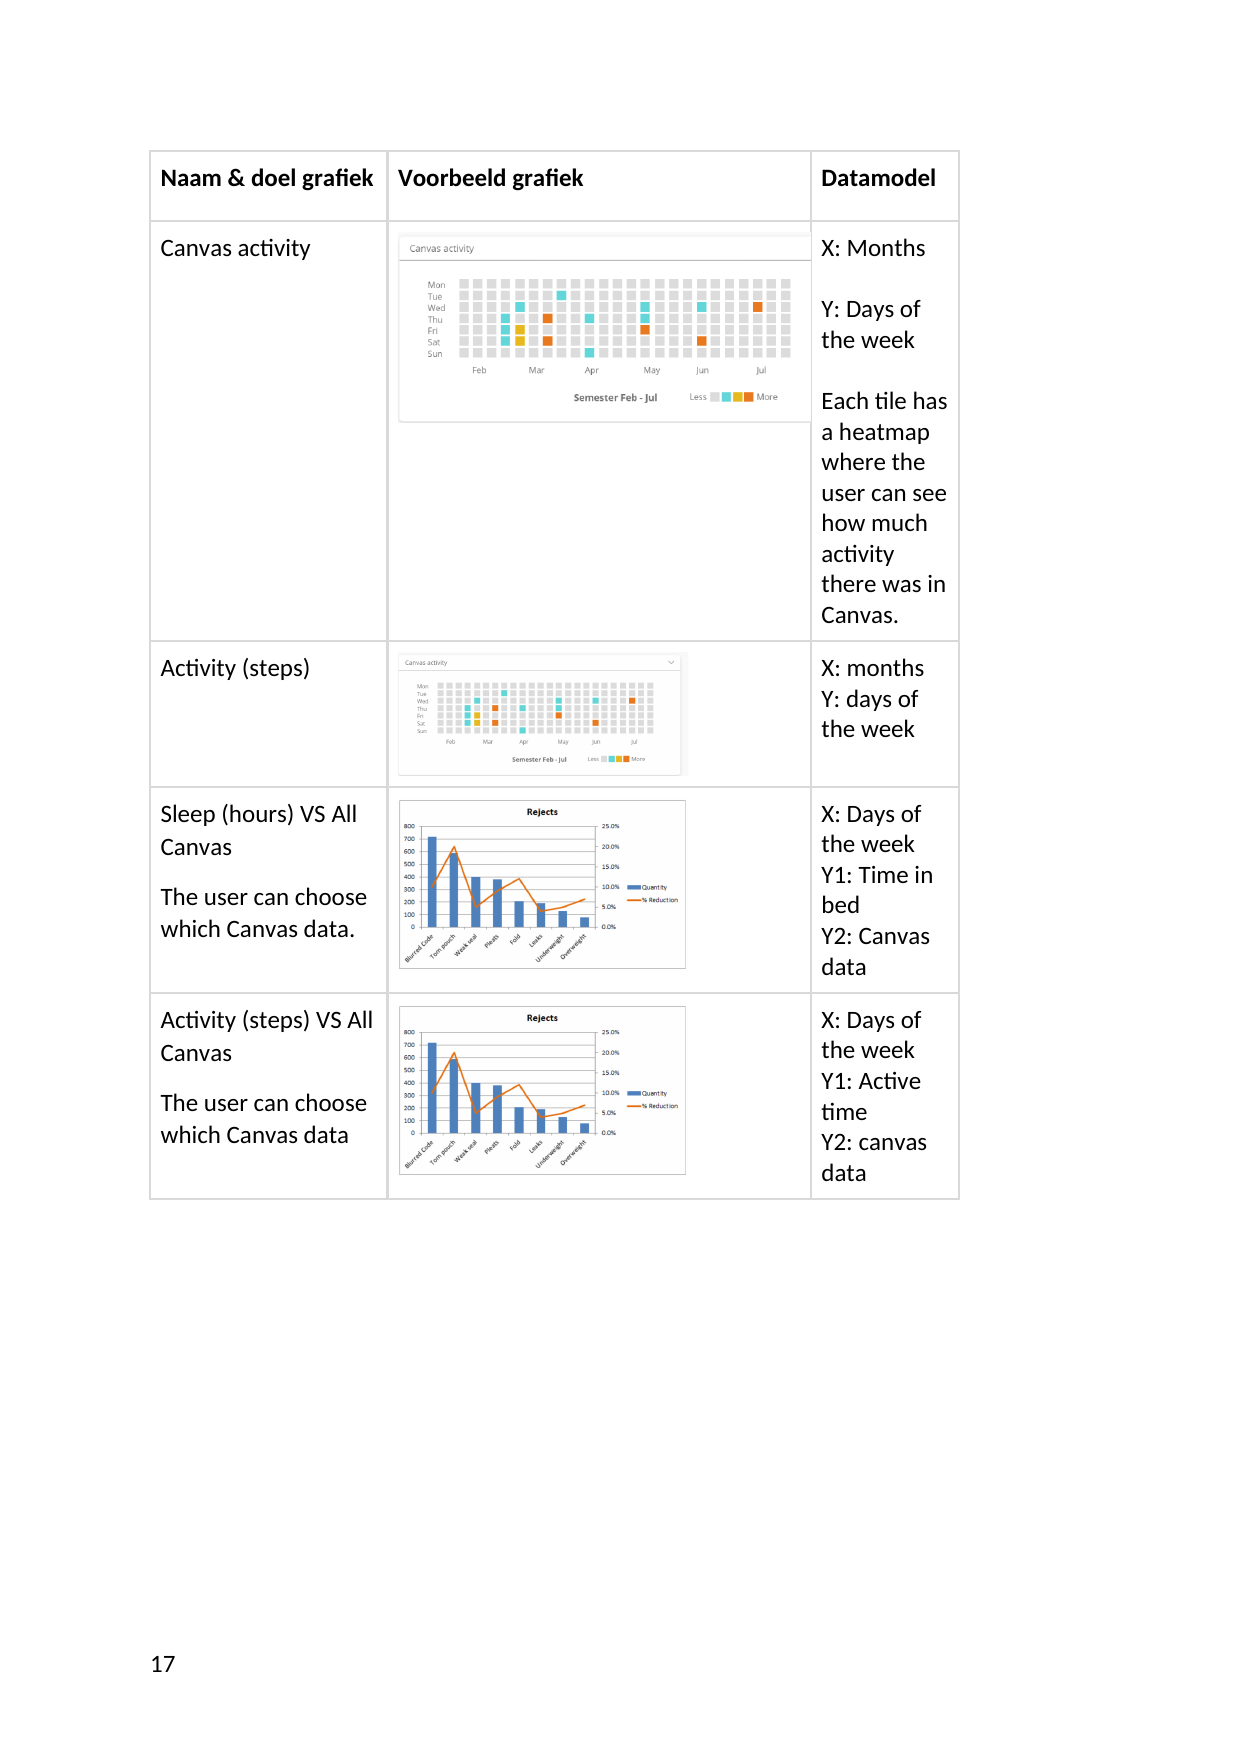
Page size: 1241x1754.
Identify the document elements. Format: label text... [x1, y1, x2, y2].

table_cell Canvas activity [151, 222, 386, 640]
picture [397, 1004, 689, 1177]
table_cell Activity (steps) [151, 642, 386, 786]
table_header Naam & doel grafiek [151, 152, 386, 220]
table_cell [389, 642, 810, 786]
table_cell X: Days of the week Y1: Active time Y2: canvas data [812, 994, 958, 1198]
table_cell [389, 994, 810, 1198]
table_header Voorbeeld grafiek [389, 152, 810, 220]
table_cell [389, 222, 810, 640]
table_cell Activity (steps) VS All Canvas The user can choose which Canvas data [151, 994, 386, 1198]
table_cell X: months Y: days of the week [812, 642, 958, 786]
table_header Datamodel [812, 152, 958, 220]
picture [397, 652, 689, 776]
table_cell X: Days of the week Y1: Time in bed Y2: Canvas data [812, 788, 958, 992]
table_cell [389, 788, 810, 992]
picture [397, 232, 811, 423]
table_cell Sleep (hours) VS All Canvas The user can choose which Canvas data. [151, 788, 386, 992]
table_cell X: Months Y: Days of the week Each tile has a heatmap where the user can see how much activity there was in Canvas. [812, 222, 958, 640]
picture [397, 798, 689, 971]
